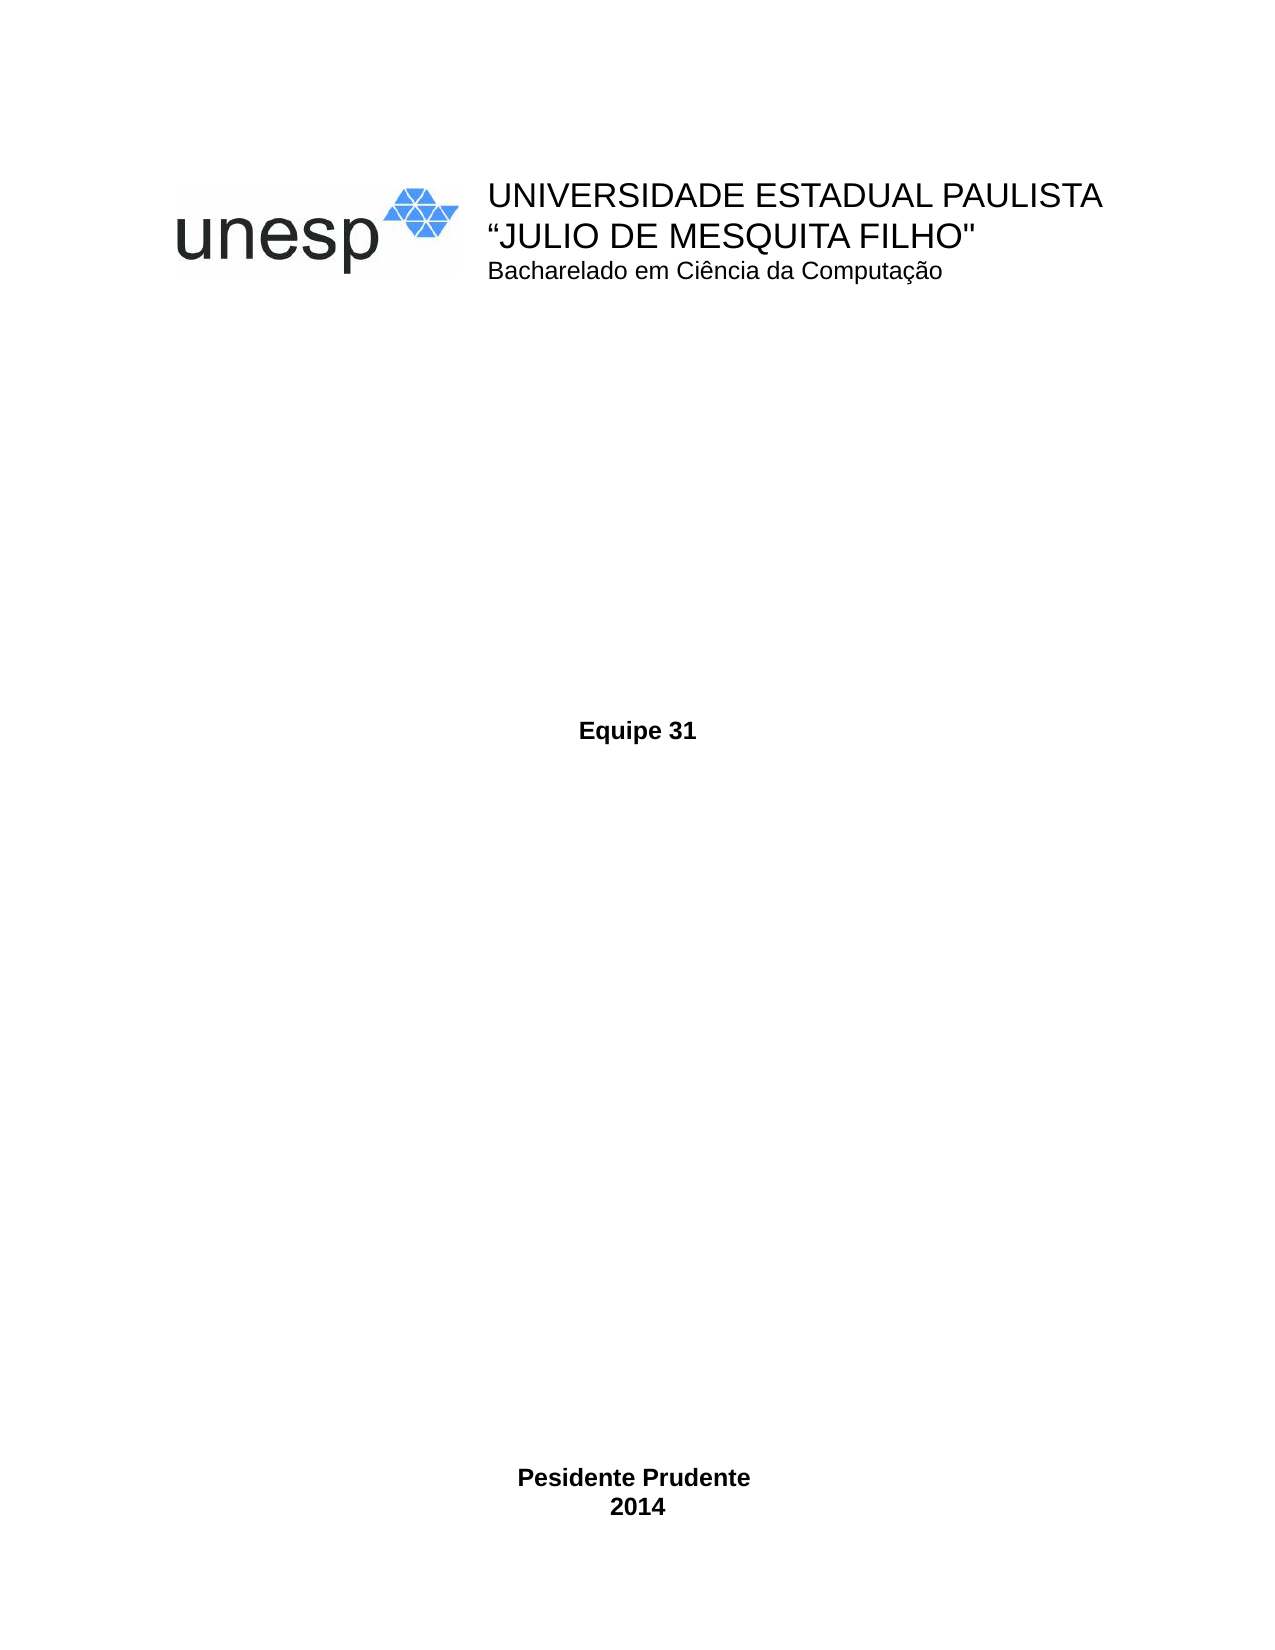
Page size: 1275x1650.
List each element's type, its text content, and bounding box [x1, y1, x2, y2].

text Equipe 31 [118, 716, 1157, 745]
text 2014 [118, 1492, 1157, 1521]
text UNIVERSIDADE ESTADUAL PAULISTA [118, 176, 1157, 215]
picture [177, 188, 459, 274]
text Pesidente Prudente [118, 1463, 1157, 1492]
text [118, 215, 177, 256]
text Bacharelado em Ciência da Computação [118, 256, 1157, 285]
text “JULIO DE MESQUITA FILHO" [459, 215, 1157, 256]
